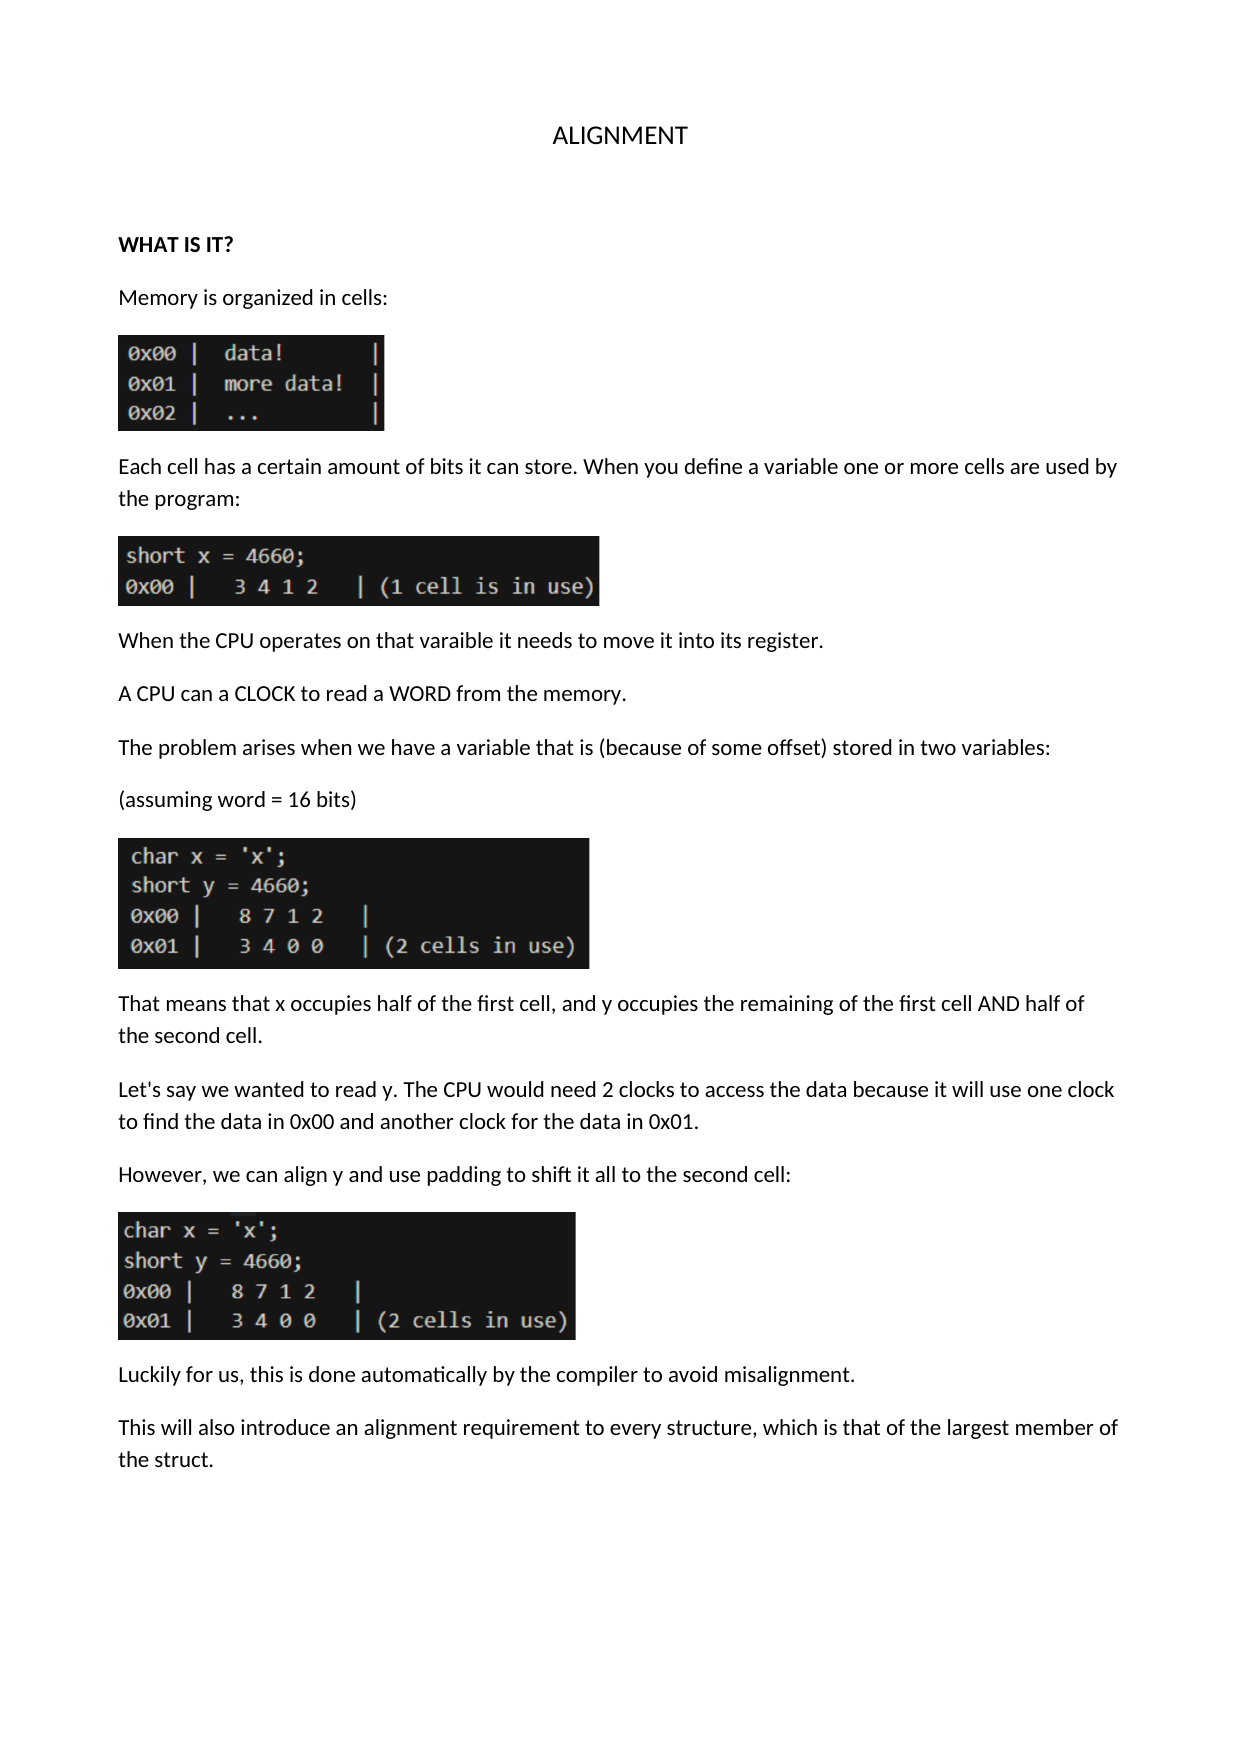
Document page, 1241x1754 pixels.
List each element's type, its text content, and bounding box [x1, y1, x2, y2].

text The problem arises when we have a variable that is (because of some offset) stored in two variables: [118, 733, 1122, 761]
text (assuming word = 16 bits) [118, 786, 1122, 814]
text However, we can align y and use padding to shift it all to the second cell: [118, 1160, 1122, 1188]
text Each cell has a certain amount of bits it can store. When you define a variable one or more cells are used by the program: [118, 452, 1122, 512]
text This will also introduce an alignment requirement to every structure, which is that of the largest member of the struct. [118, 1413, 1122, 1473]
text ALIGNMENT [118, 118, 1122, 151]
text A CPU can a CLOCK to read a WORD from the memory. [118, 679, 1122, 708]
text Let's say we wanted to read y. The CPU would need 2 clocks to access the data because it will use one clock to find the data in 0x00 and another clock for the data in 0x01. [118, 1075, 1122, 1135]
text When the CPU operates on that varaible it needs to move it into its register. [118, 627, 1122, 654]
text WHAT IS IT? [118, 230, 1122, 258]
text Luckily for us, this is done automatically by the compiler to avoid misalignment. [118, 1360, 1122, 1388]
text Memory is organized in cells: [118, 283, 1122, 311]
text That means that x occupies half of the first cell, and y occupies the remaining of the first cell AND half of the second cell. [118, 989, 1122, 1050]
